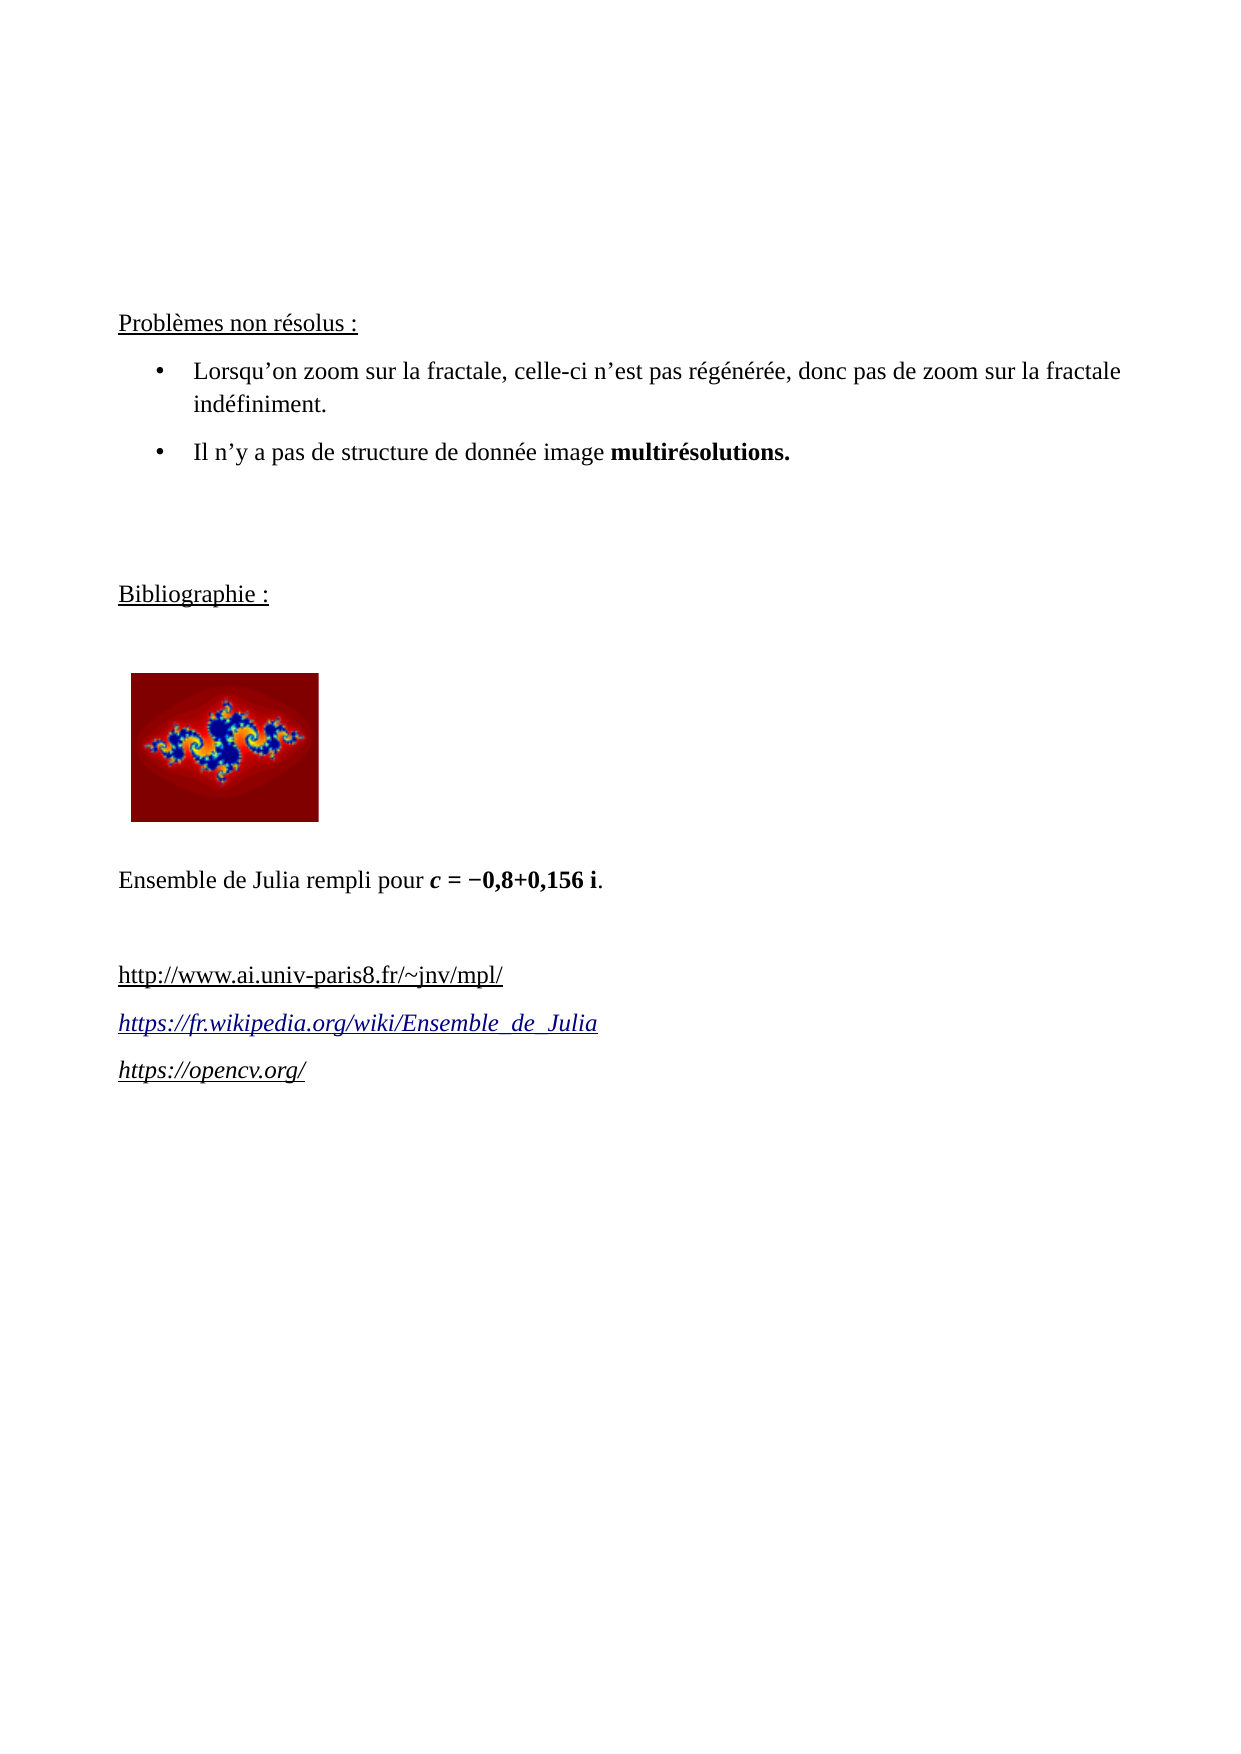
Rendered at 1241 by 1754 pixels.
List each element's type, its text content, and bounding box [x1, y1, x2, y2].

text https://fr.wikipedia.org/wiki/Ensemble_de_Julia [118, 1008, 1122, 1037]
picture [131, 673, 319, 822]
text Ensemble de Julia rempli pour c = −0,8+0,156 i. [118, 865, 1122, 894]
text Bibliographie : [118, 579, 1122, 608]
text https://opencv.org/ [118, 1056, 1122, 1084]
text Problèmes non résolus : [118, 308, 1122, 337]
text http://www.ai.univ-paris8.fr/~jnv/mpl/ [118, 960, 1122, 989]
list Il n’y a pas de structure de donnée image multirésolutions. [156, 437, 1122, 466]
list Lorsqu’on zoom sur la fractale, celle-ci n’est pas régénérée, donc pas de zoom sur la fractale indéfiniment. [156, 356, 1122, 418]
